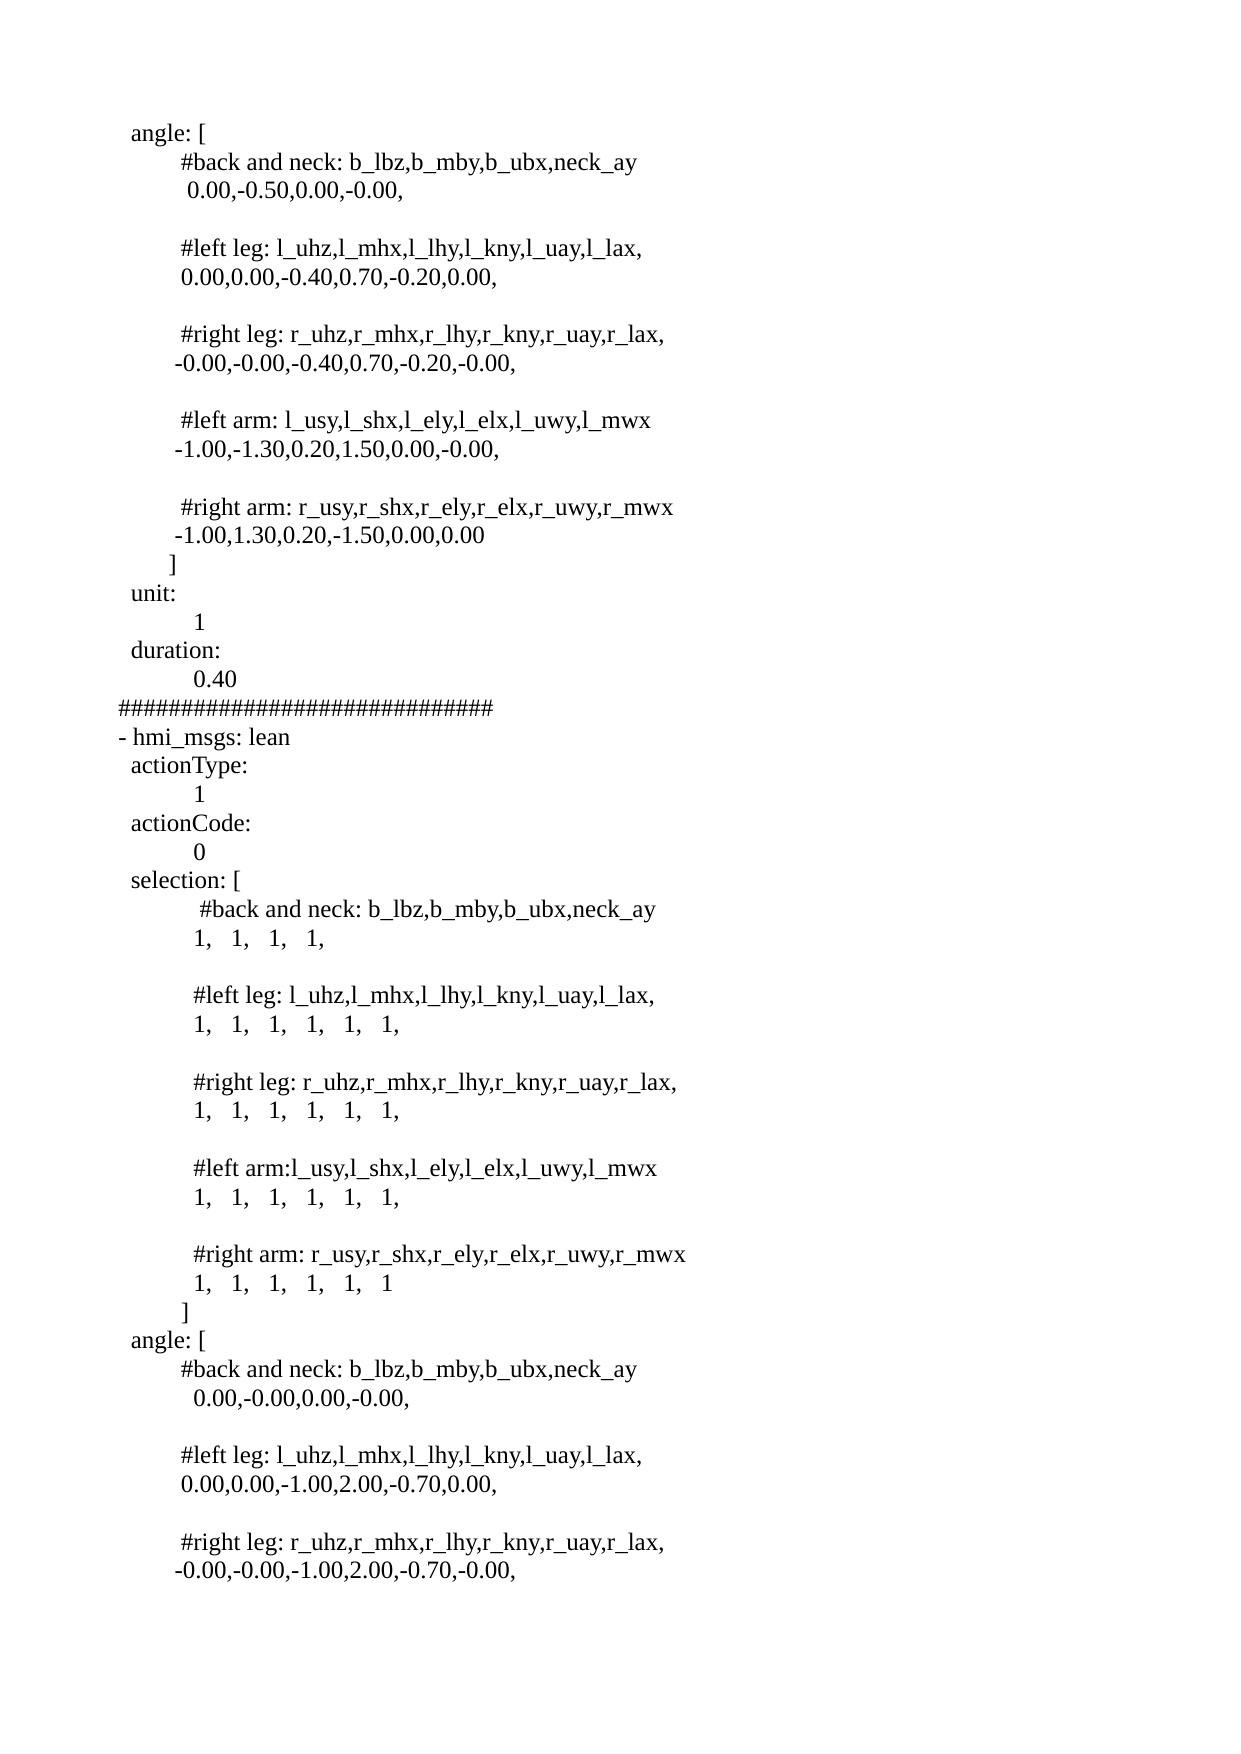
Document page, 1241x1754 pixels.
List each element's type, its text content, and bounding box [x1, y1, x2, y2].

text #left arm: l_usy,l_shx,l_ely,l_elx,l_uwy,l_mwx [118, 406, 1122, 434]
text #right leg: r_uhz,r_mhx,r_lhy,r_kny,r_uay,r_lax, [118, 1067, 1122, 1096]
text 1, 1, 1, 1, 1, 1, [118, 1182, 1122, 1211]
text 1, 1, 1, 1, 1, 1, [118, 1096, 1122, 1124]
text 1 [118, 607, 1122, 636]
text ] [118, 549, 1122, 578]
text 1, 1, 1, 1, [118, 923, 1122, 952]
text selection: [ [118, 866, 1122, 894]
text ] [118, 1297, 1122, 1326]
text 0.00,-0.00,0.00,-0.00, [118, 1383, 1122, 1412]
text #right arm: r_usy,r_shx,r_ely,r_elx,r_uwy,r_mwx [118, 492, 1122, 521]
text #left leg: l_uhz,l_mhx,l_lhy,l_kny,l_uay,l_lax, [118, 233, 1122, 262]
text unit: [118, 578, 1122, 607]
text #back and neck: b_lbz,b_mby,b_ubx,neck_ay [118, 1354, 1122, 1383]
text -1.00,1.30,0.20,-1.50,0.00,0.00 [118, 521, 1122, 549]
text 0.00,0.00,-0.40,0.70,-0.20,0.00, [118, 262, 1122, 291]
text 1 [118, 779, 1122, 808]
text #right arm: r_usy,r_shx,r_ely,r_elx,r_uwy,r_mwx [118, 1239, 1122, 1268]
text 0.00,-0.50,0.00,-0.00, [118, 176, 1122, 204]
text actionCode: [118, 808, 1122, 837]
text #left arm:l_usy,l_shx,l_ely,l_elx,l_uwy,l_mwx [118, 1153, 1122, 1182]
text 0 [118, 837, 1122, 866]
text 1, 1, 1, 1, 1, 1, [118, 1009, 1122, 1038]
text 0.40 [118, 664, 1122, 693]
text #right leg: r_uhz,r_mhx,r_lhy,r_kny,r_uay,r_lax, [118, 1527, 1122, 1556]
text -0.00,-0.00,-1.00,2.00,-0.70,-0.00, [118, 1556, 1122, 1584]
text angle: [ [118, 1326, 1122, 1354]
text #back and neck: b_lbz,b_mby,b_ubx,neck_ay [118, 894, 1122, 923]
text -0.00,-0.00,-0.40,0.70,-0.20,-0.00, [118, 348, 1122, 377]
text #left leg: l_uhz,l_mhx,l_lhy,l_kny,l_uay,l_lax, [118, 1441, 1122, 1469]
text #left leg: l_uhz,l_mhx,l_lhy,l_kny,l_uay,l_lax, [118, 981, 1122, 1009]
text #back and neck: b_lbz,b_mby,b_ubx,neck_ay [118, 147, 1122, 176]
text ############################## [118, 693, 1122, 722]
text - hmi_msgs: lean [118, 722, 1122, 751]
text -1.00,-1.30,0.20,1.50,0.00,-0.00, [118, 434, 1122, 463]
text 1, 1, 1, 1, 1, 1 [118, 1268, 1122, 1297]
text angle: [ [118, 118, 1122, 147]
text actionType: [118, 751, 1122, 779]
text #right leg: r_uhz,r_mhx,r_lhy,r_kny,r_uay,r_lax, [118, 319, 1122, 348]
text duration: [118, 636, 1122, 664]
text 0.00,0.00,-1.00,2.00,-0.70,0.00, [118, 1469, 1122, 1498]
